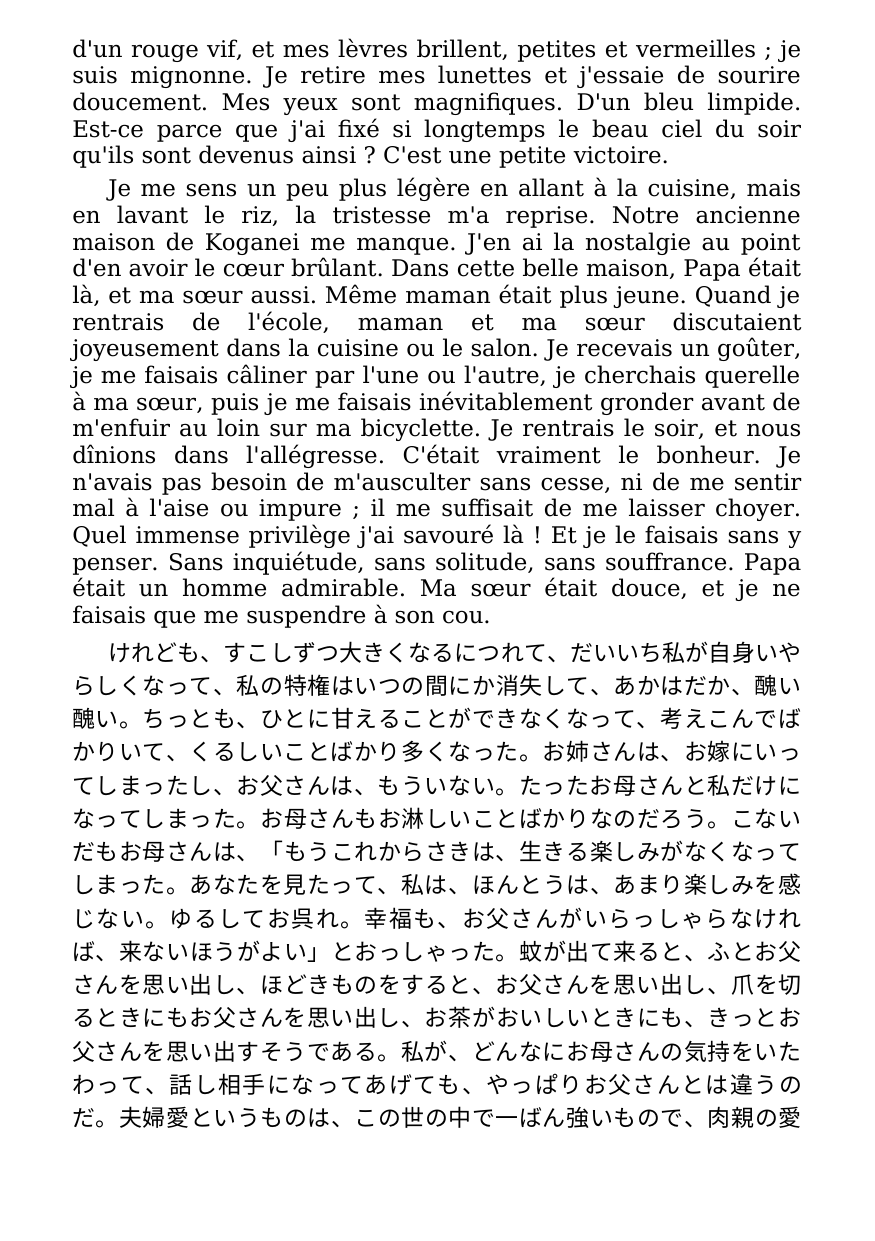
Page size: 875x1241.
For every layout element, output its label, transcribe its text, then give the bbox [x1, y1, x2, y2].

text けれども、すこしずつ大きくなるにつれて、だいいち私が自身いやらしくなって、私の特権はいつの間にか消失して、あかはだか、醜い醜い。ちっとも、ひとに甘えることができなくなって、考えこんでばかりいて、くるしいことばかり多くなった。お姉さんは、お嫁にいってしまったし、お父さんは、もういない。たったお母さんと私だけになってしまった。お母さんもお淋しいことばかりなのだろう。こないだもお母さんは、「もうこれからさきは、生きる楽しみがなくなってしまった。あなたを見たって、私は、ほんとうは、あまり楽しみを感じない。ゆるしてお呉れ。幸福も、お父さんがいらっしゃらなければ、来ないほうがよい」とおっしゃった。蚊が出て来ると、ふとお父さんを思い出し、ほどきものをすると、お父さんを思い出し、爪を切るときにもお父さんを思い出し、お茶がおいしいときにも、きっとお父さんを思い出すそうである。私が、どんなにお母さんの気持をいたわって、話し相手になってあげても、やっぱりお父さんとは違うのだ。夫婦愛というものは、この世の中で一ばん強いもので、肉親の愛 [72, 634, 802, 1133]
text Je me sens un peu plus légère en allant à la cuisine, mais en lavant le riz, la tristesse m'a reprise. Notre ancienne maison de Koganei me manque. J'en ai la nostalgie au point d'en avoir le cœur brûlant. Dans cette belle maison, Papa était là, et ma sœur aussi. Même maman était plus jeune. Quand je rentrais de l'école, maman et ma sœur discutaient joyeusement dans la cuisine ou le salon. Je recevais un goûter, je me faisais câliner par l'une ou l'autre, je cherchais querelle à ma sœur, puis je me faisais inévitablement gronder avant de m'enfuir au loin sur ma bicyclette. Je rentrais le soir, et nous dînions dans l'allégresse. C'était vraiment le bonheur. Je n'avais pas besoin de m'ausculter sans cesse, ni de me sentir mal à l'aise ou impure ; il me suffisait de me laisser choyer. Quel immense privilège j'ai savouré là ! Et je le faisais sans y penser. Sans inquiétude, sans solitude, sans souffrance. Papa était un homme admirable. Ma sœur était douce, et je ne faisais que me suspendre à son cou. [72, 175, 802, 629]
text d'un rouge vif, et mes lèvres brillent, petites et vermeilles ; je suis mignonne. Je retire mes lunettes et j'essaie de sourire doucement. Mes yeux sont magnifiques. D'un bleu limpide. Est-ce parce que j'ai fixé si longtemps le beau ciel du soir qu'ils sont devenus ainsi ? C'est une petite victoire. [72, 36, 802, 169]
